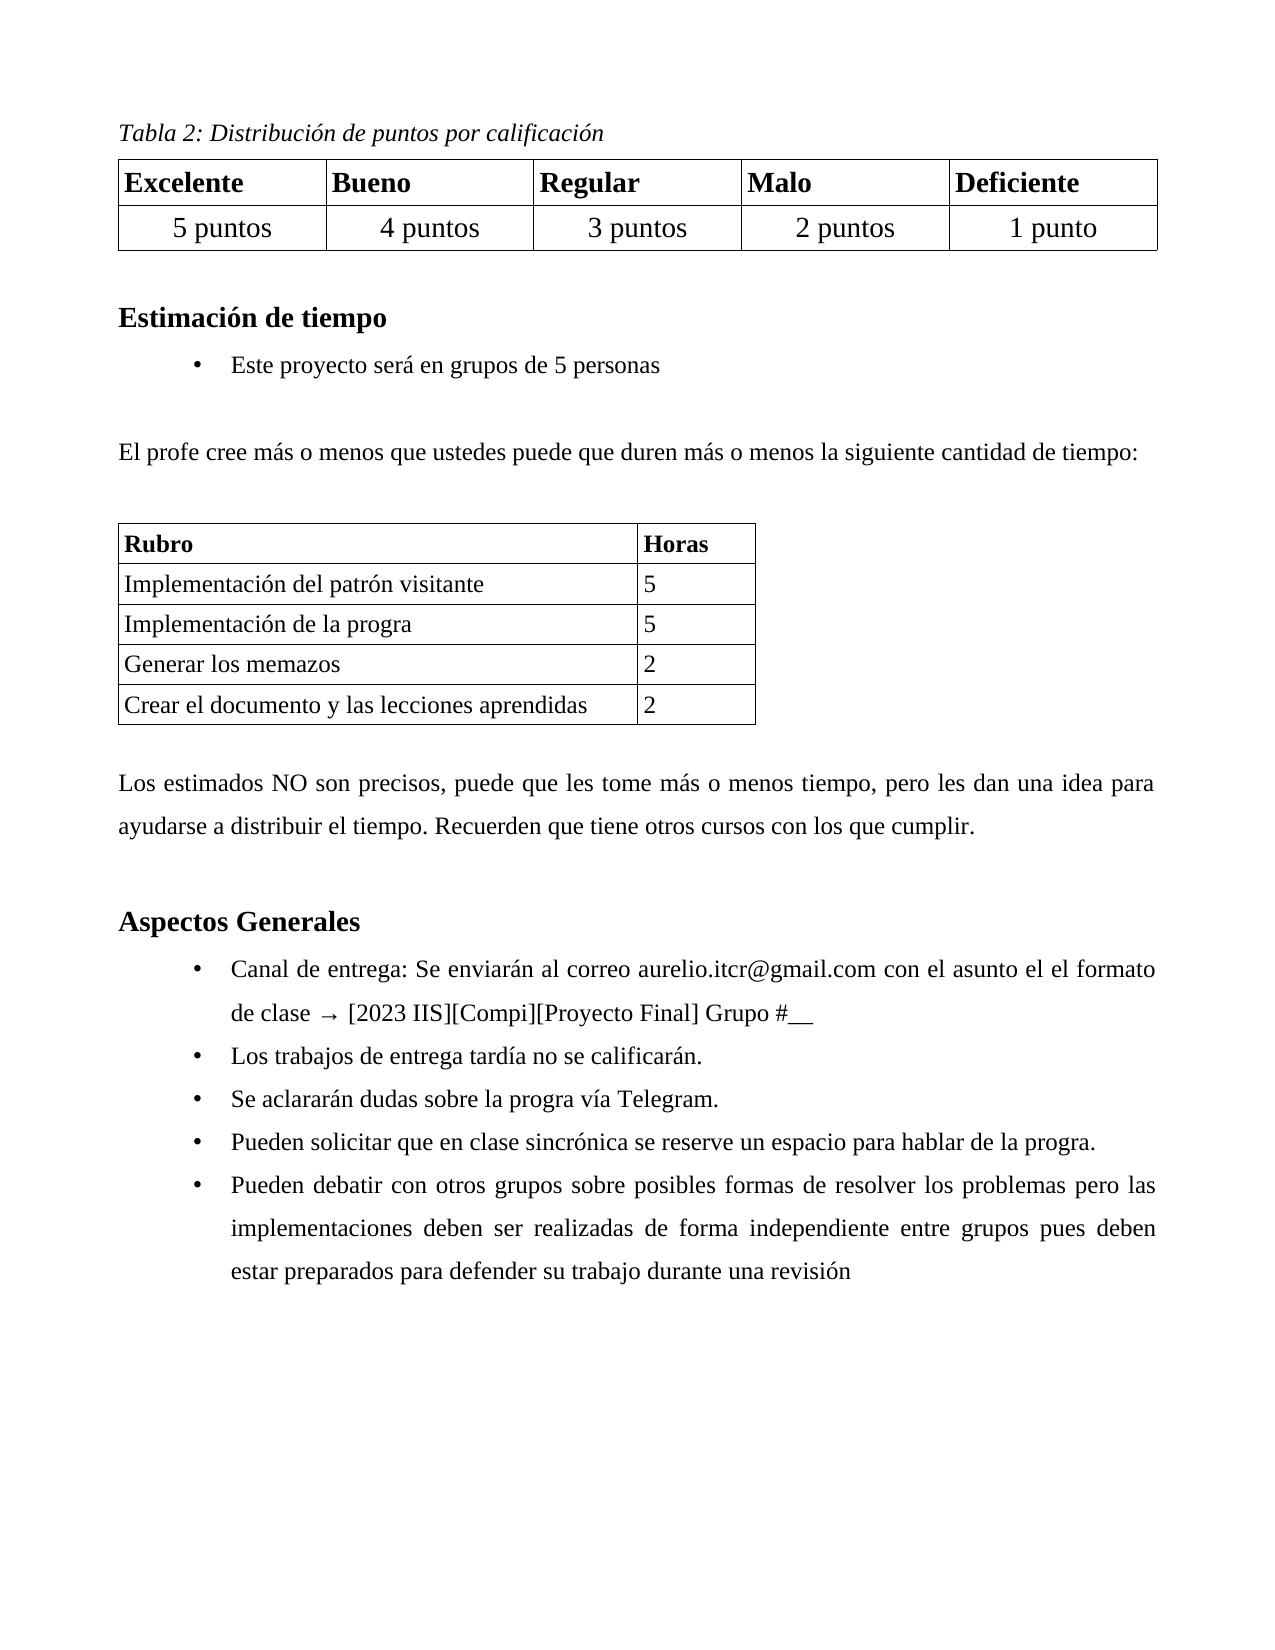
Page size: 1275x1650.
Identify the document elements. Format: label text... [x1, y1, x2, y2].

table_cell 5 [638, 564, 755, 603]
table_cell 3 puntos [534, 206, 741, 249]
table_header Deficiente [950, 160, 1157, 204]
table_header Malo [742, 160, 949, 204]
list Los trabajos de entrega tardía no se calificarán. [193, 1041, 1157, 1069]
table_cell 4 puntos [327, 206, 533, 249]
table_cell Crear el documento y las lecciones aprendidas [119, 685, 637, 724]
table_header Regular [534, 160, 741, 204]
table_header Excelente [119, 160, 326, 204]
table_cell Generar los memazos [119, 645, 637, 684]
list Canal de entrega: Se enviarán al correo aurelio.itcr@gmail.com con el asunto el el formato de clase → [2023 IIS][Compi][Proyecto Final] Grupo #__ [193, 954, 1157, 1026]
table_header Bueno [327, 160, 533, 204]
text Estimación de tiempo [118, 300, 1157, 333]
list Pueden debatir con otros grupos sobre posibles formas de resolver los problemas pero las implementaciones deben ser realizadas de forma independiente entre grupos pues deben estar preparados para defender su trabajo durante una revisión [193, 1170, 1157, 1285]
list Pueden solicitar que en clase sincrónica se reserve un espacio para hablar de la progra. [193, 1127, 1157, 1156]
table_cell Implementación de la progra [119, 605, 637, 644]
text Aspectos Generales [118, 904, 1157, 938]
table_cell 2 [638, 645, 755, 684]
table_cell 2 puntos [742, 206, 949, 249]
table_cell 5 [638, 605, 755, 644]
table_cell 5 puntos [119, 206, 326, 249]
text Tabla 2: Distribución de puntos por calificación [118, 118, 1157, 147]
text Los estimados NO son precisos, puede que les tome más o menos tiempo, pero les dan una idea para ayudarse a distribuir el tiempo. Recuerden que tiene otros cursos con los que cumplir. [118, 768, 1157, 839]
table_cell Implementación del patrón visitante [119, 564, 637, 603]
table_cell 2 [638, 685, 755, 724]
table_header Horas [638, 524, 755, 563]
text El profe cree más o menos que ustedes puede que duren más o menos la siguiente cantidad de tiempo: [118, 437, 1157, 465]
table_cell 1 punto [950, 206, 1157, 249]
table_header Rubro [119, 524, 637, 563]
list Se aclararán dudas sobre la progra vía Telegram. [193, 1084, 1157, 1113]
list Este proyecto será en grupos de 5 personas [193, 350, 1157, 379]
